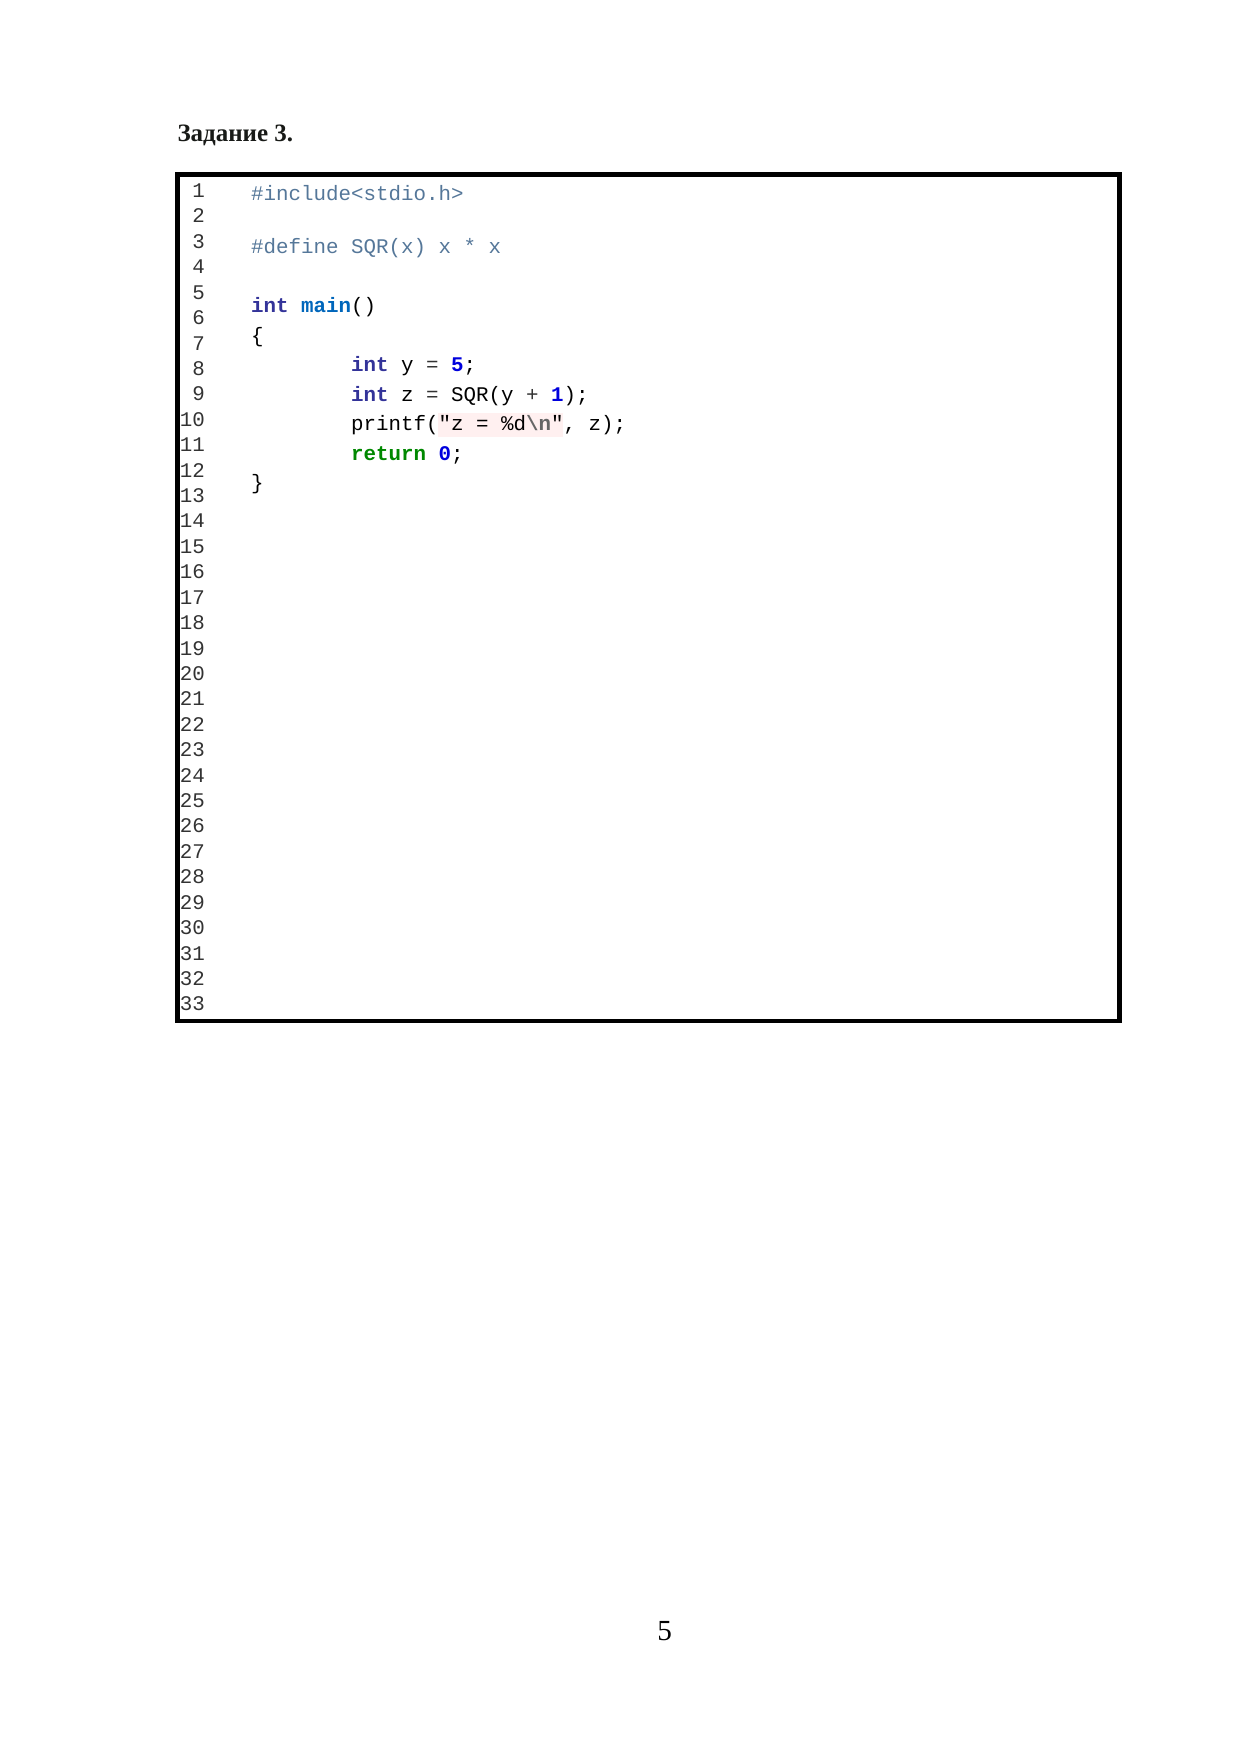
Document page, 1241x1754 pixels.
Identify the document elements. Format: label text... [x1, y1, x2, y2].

table_header 1 2 3 4 5 6 7 8 9 10 11 12 13 14 15 16 17 18 19 20 21 22 23 24 25 26 27 28 29 30 31 32 33 [180, 177, 248, 1018]
text Задание 3. [177, 118, 1152, 147]
table_header #include<stdio.h> #define SQR(x) x * x int main() { int y = 5; int z = SQR(y + 1); printf("z = %d\n", z); return 0; } [249, 177, 1117, 1018]
